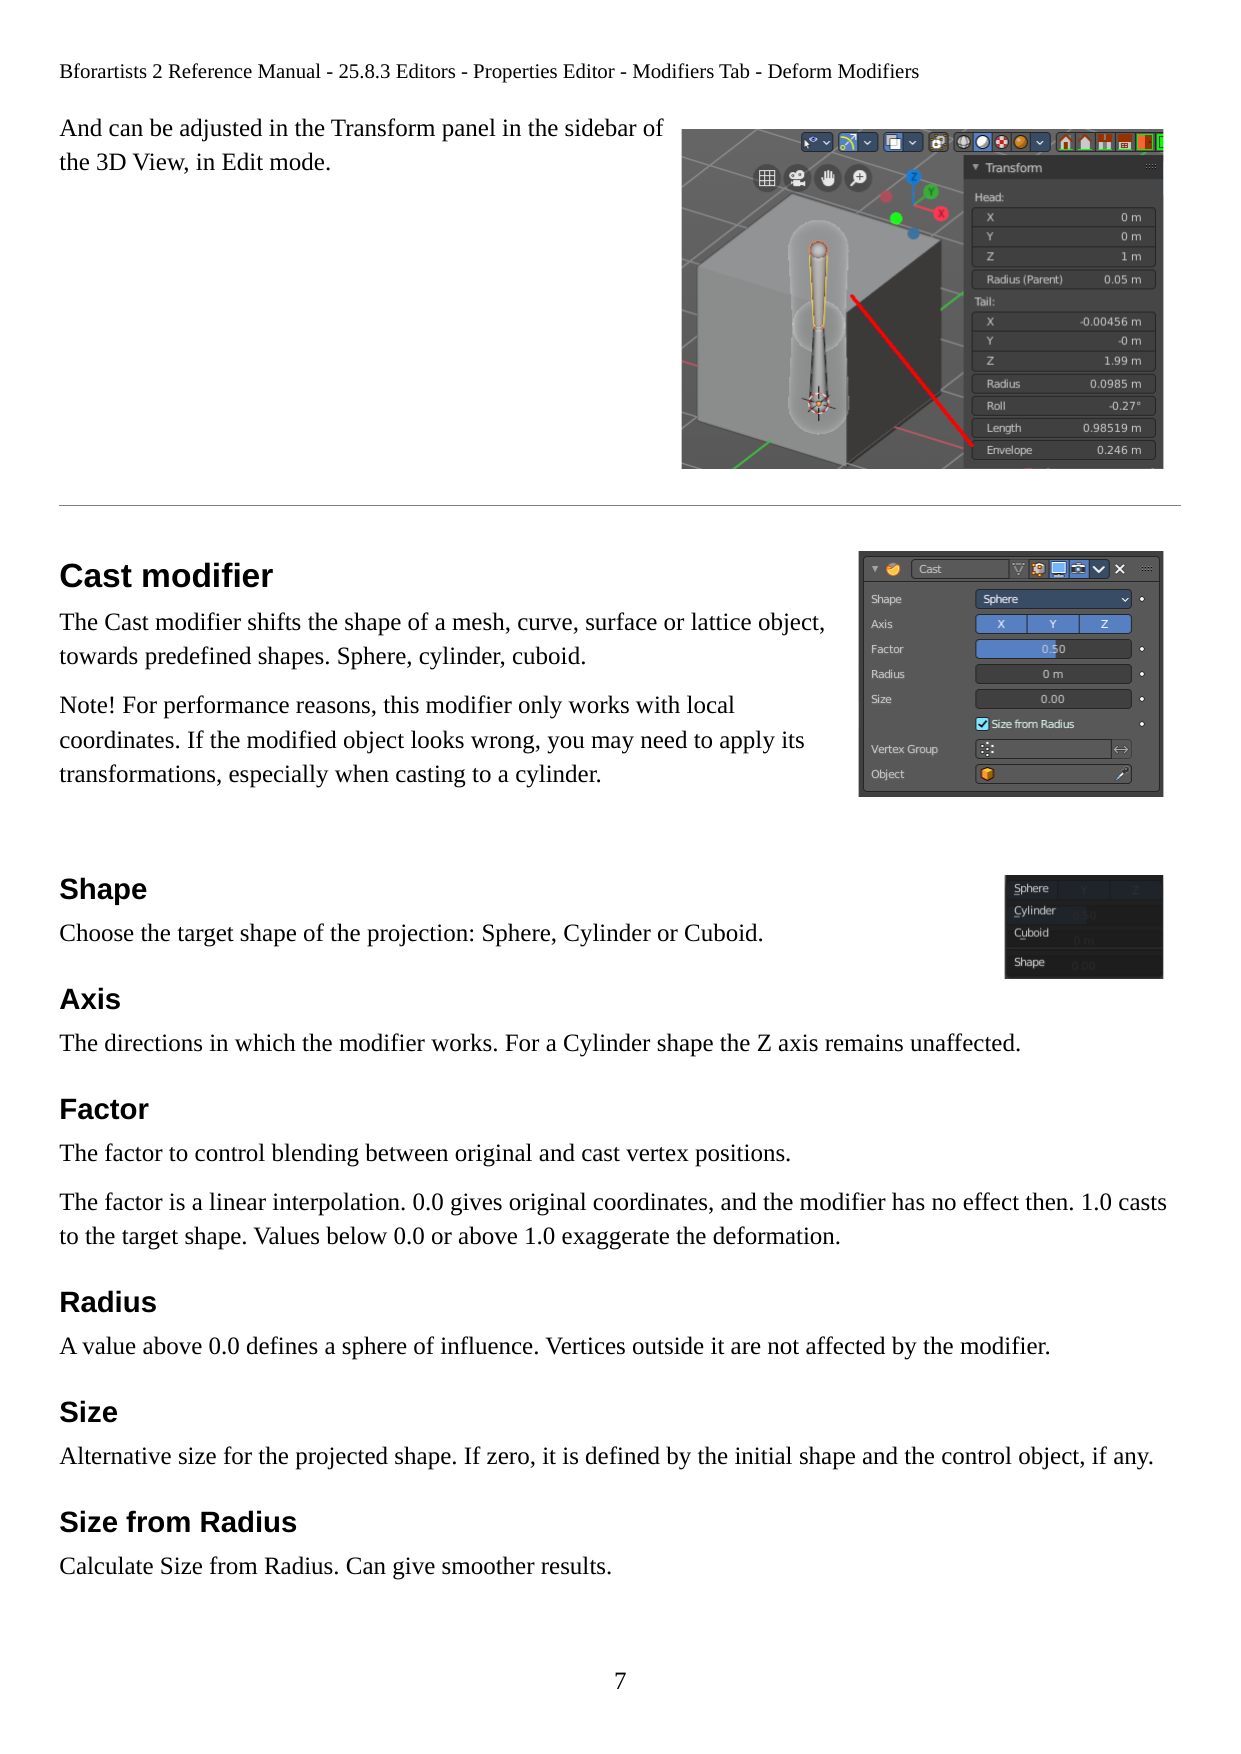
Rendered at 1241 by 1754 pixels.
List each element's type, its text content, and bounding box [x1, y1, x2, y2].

subtitle Size from Radius [59, 1505, 1181, 1539]
text Alternative size for the projected shape. If zero, it is defined by the initial shape and the control object, if any. [59, 1441, 1181, 1470]
subtitle [1164, 556, 1181, 594]
text The directions in which the modifier works. For a Cylinder shape the Z axis remains unaffected. [59, 1028, 1181, 1057]
text And can be adjusted in the Transform panel in the sidebar of the 3D View, in Edit mode. [59, 113, 1181, 176]
text The factor is a linear interpolation. 0.0 gives original coordinates, and the modifier has no effect then. 1.0 casts to the target shape. Values below 0.0 or above 1.0 exaggerate the deformation. [59, 1187, 1181, 1250]
text Note! For performance reasons, this modifier only works with local coordinates. If the modified object looks wrong, you may need to apply its transformations, especially when casting to a cylinder. [59, 690, 858, 788]
subtitle Radius [59, 1285, 1181, 1319]
subtitle Cast modifier [59, 556, 858, 594]
picture [681, 129, 1164, 469]
picture [858, 551, 1164, 797]
subtitle Axis [59, 982, 1181, 1016]
text The Cast modifier shifts the shape of a mesh, curve, surface or lattice object, towards predefined shapes. Sphere, cylinder, cuboid. [59, 607, 858, 670]
text Calculate Size from Radius. Can give smoother results. [59, 1551, 1181, 1580]
text A value above 0.0 defines a sphere of influence. Vertices outside it are not affected by the modifier. [59, 1331, 1181, 1360]
subtitle Shape [59, 872, 1181, 906]
subtitle Size [59, 1395, 1181, 1429]
text Choose the target shape of the projection: Sphere, Cylinder or Cuboid. [59, 918, 1004, 947]
text The factor to control blending between original and cast vertex positions. [59, 1138, 1181, 1167]
picture [1004, 875, 1164, 979]
subtitle Factor [59, 1092, 1181, 1125]
